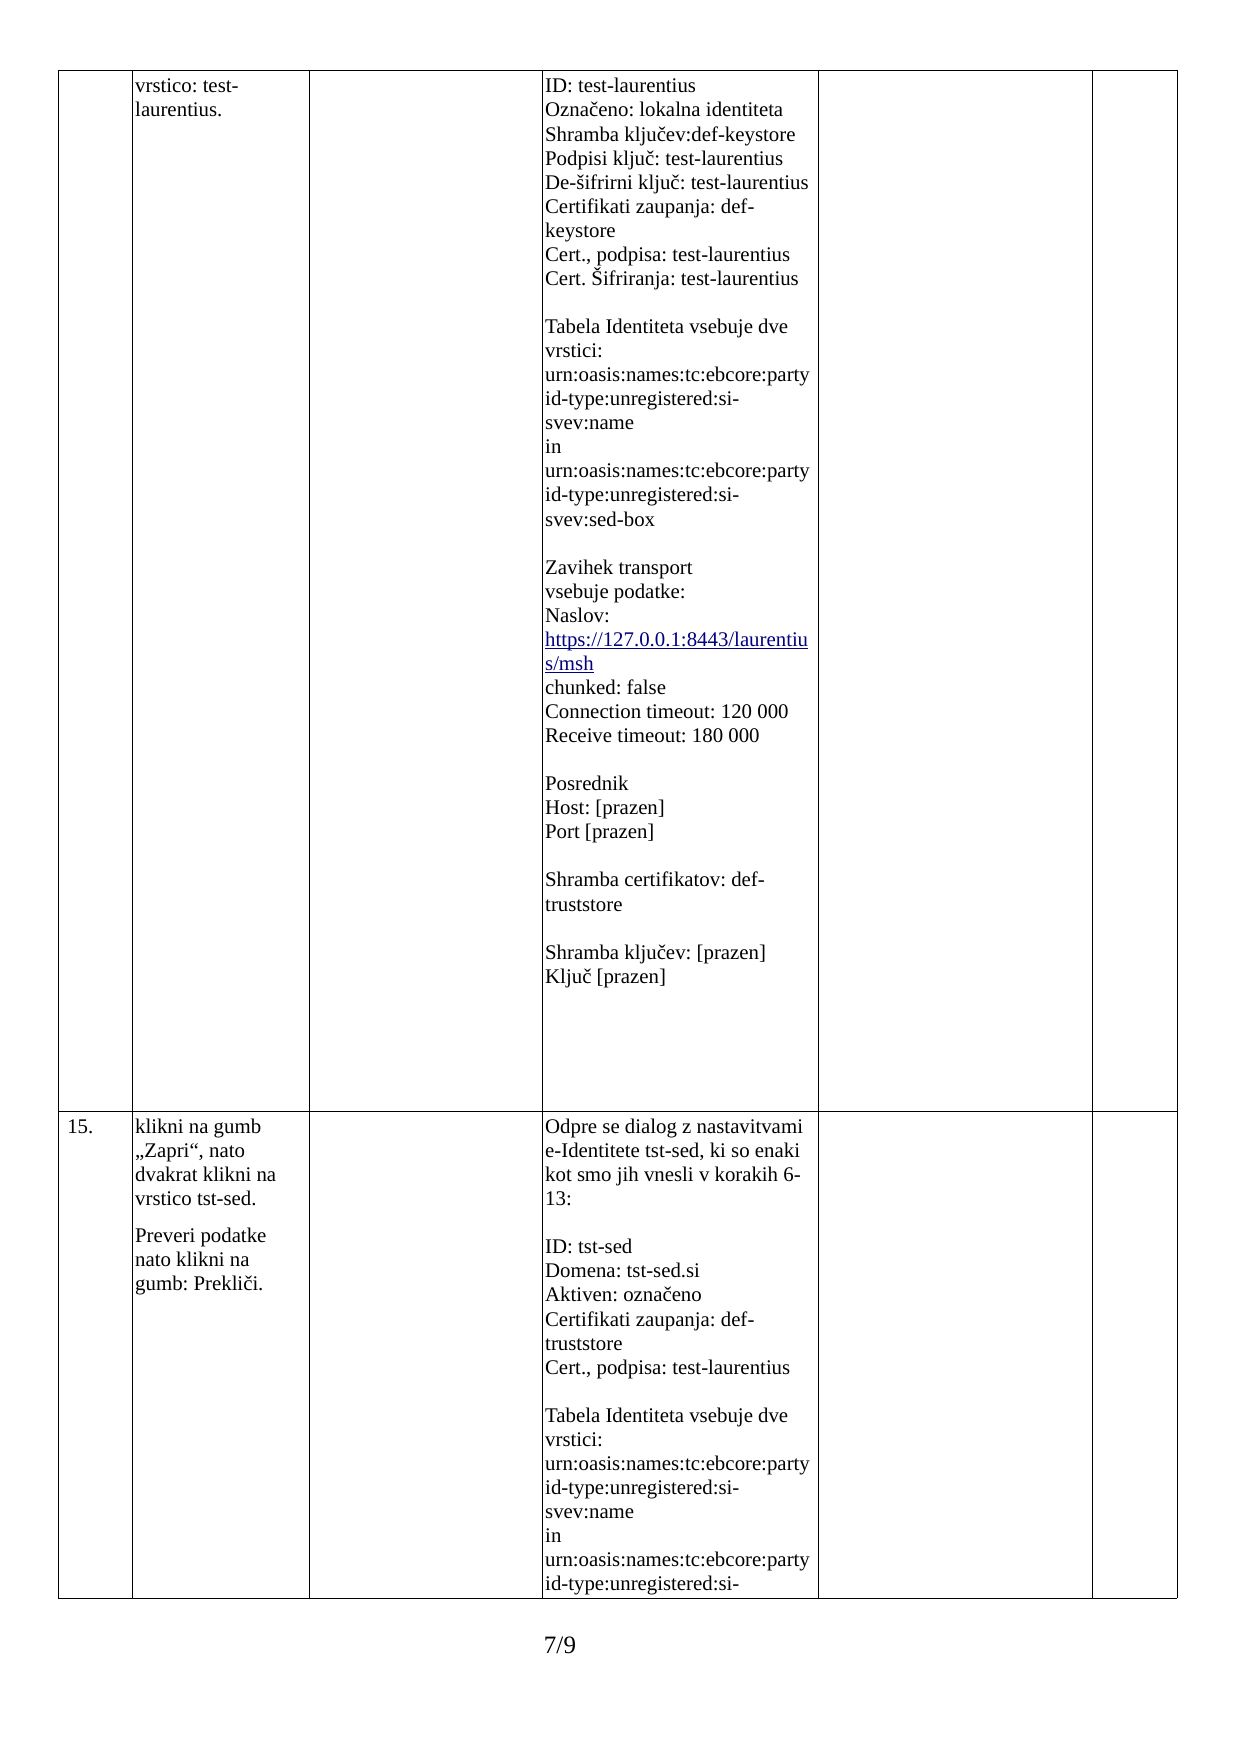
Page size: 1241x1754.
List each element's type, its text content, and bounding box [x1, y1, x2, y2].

table_cell [819, 1112, 1092, 1598]
table_cell [59, 1112, 132, 1598]
table_cell Odpre se dialog z nastavitvami e-Identitete tst-sed, ki so enaki kot smo jih vnesli v korakih 6-13: ID: tst-sed Domena: tst-sed.si Aktiven: označeno Certifikati zaupanja: def-truststore Cert., podpisa: test-laurentius Tabela Identiteta vsebuje dve vrstici: urn:oasis:names:tc:ebcore:partyid-type:unregistered:si-svev:name in urn:oasis:names:tc:ebcore:partyid-type:unregistered:si- [543, 1112, 818, 1598]
table_cell [1093, 1112, 1177, 1598]
table_cell [59, 71, 132, 1111]
table_cell vrstico: test-laurentius. [133, 71, 309, 1111]
table_cell [310, 1112, 542, 1598]
table_cell klikni na gumb „Zapri“, nato dvakrat klikni na vrstico tst-sed. Preveri podatke nato klikni na gumb: Prekliči. [133, 1112, 309, 1598]
table_cell [310, 71, 542, 1111]
table_cell ID: test-laurentius Označeno: lokalna identiteta Shramba ključev:def-keystore Podpisi ključ: test-laurentius De-šifrirni ključ: test-laurentius Certifikati zaupanja: def-keystore Cert., podpisa: test-laurentius Cert. Šifriranja: test-laurentius Tabela Identiteta vsebuje dve vrstici: urn:oasis:names:tc:ebcore:partyid-type:unregistered:si-svev:name in urn:oasis:names:tc:ebcore:partyid-type:unregistered:si-svev:sed-box Zavihek transport vsebuje podatke: Naslov: https://127.0.0.1:8443/laurentius/msh chunked: false Connection timeout: 120 000 Receive timeout: 180 000 Posrednik Host: [prazen] Port [prazen] Shramba certifikatov: def-truststore Shramba ključev: [prazen] Ključ [prazen] [543, 71, 818, 1111]
table_cell [1093, 71, 1177, 1111]
table_cell [819, 71, 1092, 1111]
